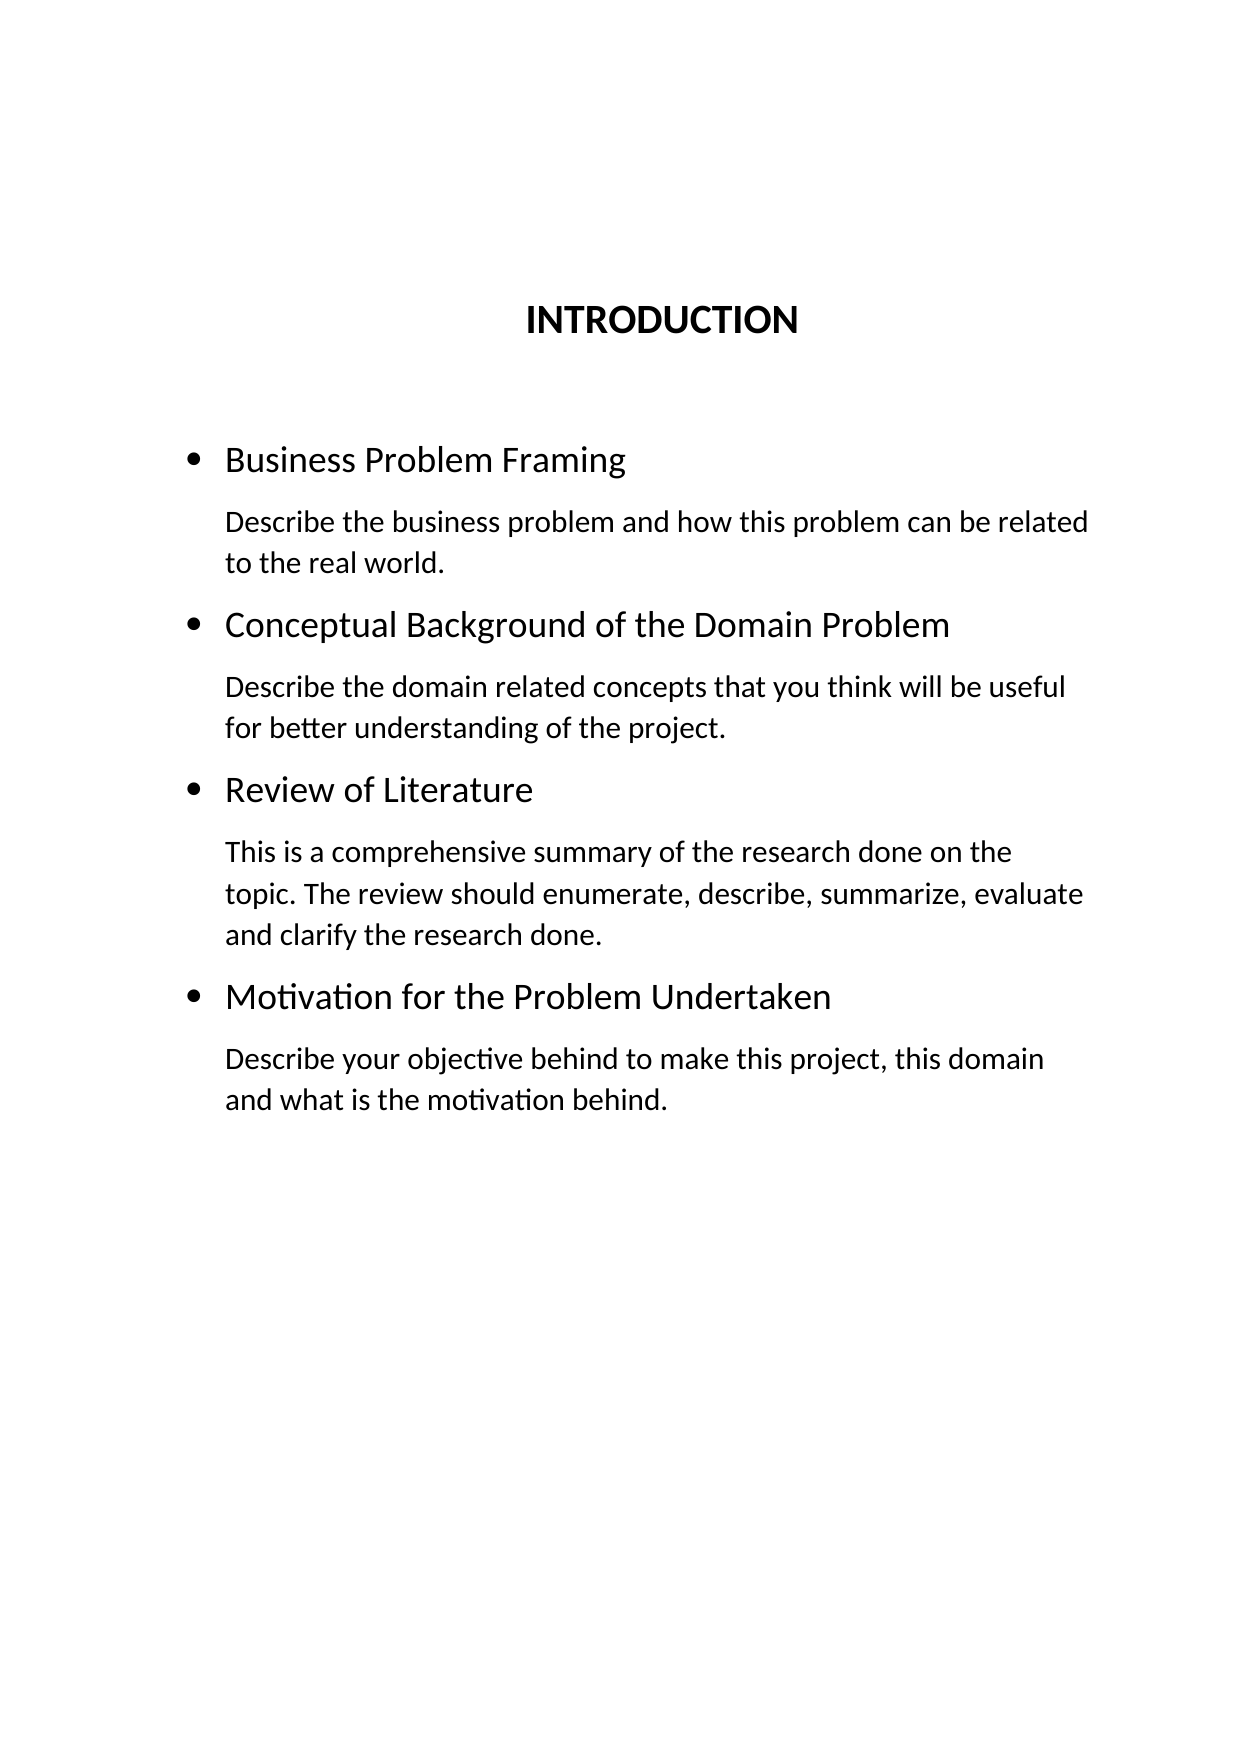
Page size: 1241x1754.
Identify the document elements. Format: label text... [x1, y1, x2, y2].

list Motivation for the Problem Undertaken [187, 973, 1090, 1018]
list Business Problem Framing [187, 436, 1090, 482]
list Describe your objective behind to make this project, this domain and what is the motivation behind. [225, 1039, 1090, 1118]
text This is a comprehensive summary of the research done on the topic. The review should enumerate, describe, summarize, evaluate and clarify the research done. [225, 833, 1090, 953]
list Review of Literature [187, 766, 1090, 812]
text Describe the domain related concepts that you think will be useful for better understanding of the project. [225, 667, 1090, 747]
list INTRODUCTION [225, 293, 1090, 344]
text Describe the business problem and how this problem can be related to the real world. [225, 502, 1090, 582]
list Conceptual Background of the Domain Problem [187, 601, 1090, 647]
